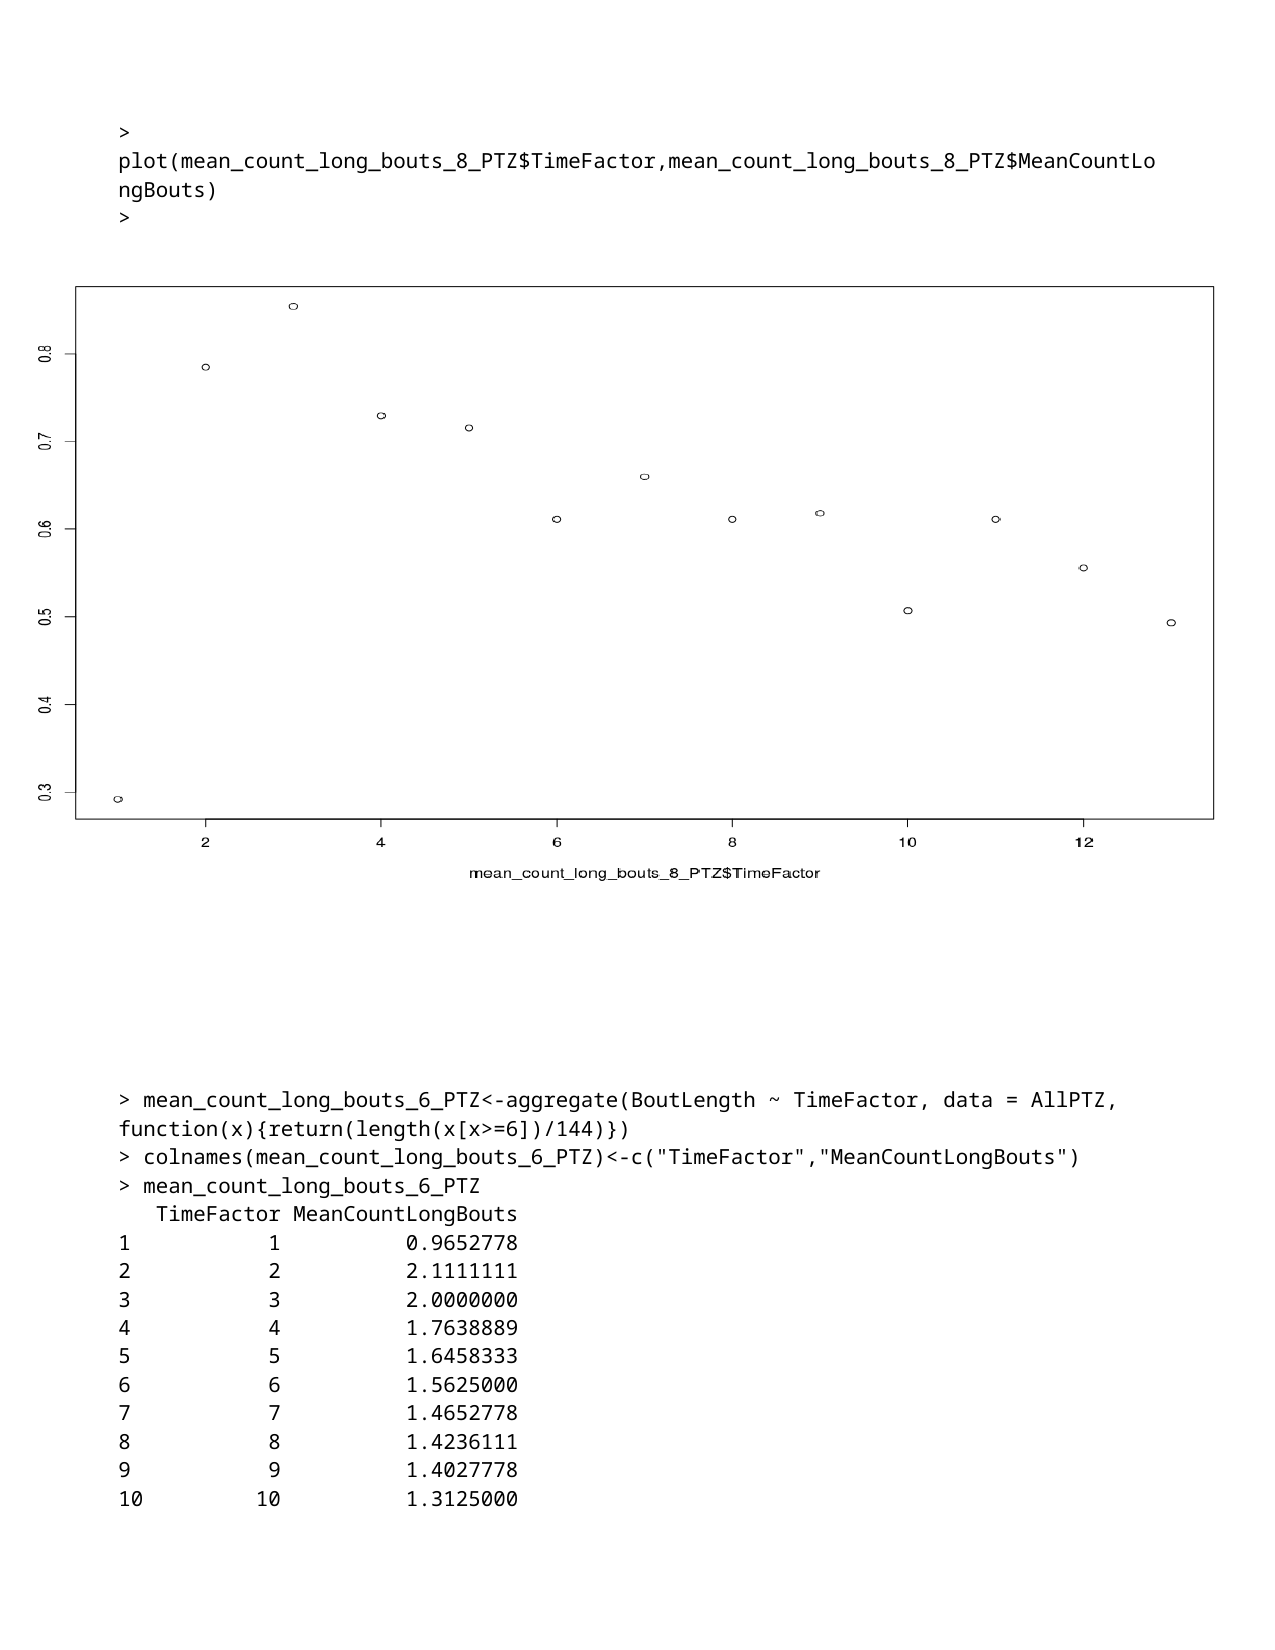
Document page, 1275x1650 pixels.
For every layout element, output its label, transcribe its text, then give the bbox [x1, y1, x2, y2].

text 10 10 1.3125000 [118, 1484, 1157, 1512]
text TimeFactor MeanCountLongBouts [118, 1199, 1157, 1228]
text > plot(mean_count_long_bouts_8_PTZ$TimeFactor,mean_count_long_bouts_8_PTZ$MeanCountLongBouts) [118, 118, 1157, 203]
text 4 4 1.7638889 [118, 1313, 1157, 1342]
picture [30, 243, 1237, 887]
text > mean_count_long_bouts_6_PTZ [118, 1171, 1157, 1199]
text > colnames(mean_count_long_bouts_6_PTZ)<-c("TimeFactor","MeanCountLongBouts") [118, 1142, 1157, 1171]
text 3 3 2.0000000 [118, 1285, 1157, 1313]
text 2 2 2.1111111 [118, 1256, 1157, 1285]
text 6 6 1.5625000 [118, 1370, 1157, 1398]
text 1 1 0.9652778 [118, 1228, 1157, 1256]
text > mean_count_long_bouts_6_PTZ<-aggregate(BoutLength ~ TimeFactor, data = AllPTZ, function(x){return(length(x[x>=6])/144)}) [118, 1086, 1157, 1142]
text 8 8 1.4236111 [118, 1427, 1157, 1455]
text 5 5 1.6458333 [118, 1342, 1157, 1370]
text 9 9 1.4027778 [118, 1455, 1157, 1484]
text > [118, 203, 1157, 232]
text 7 7 1.4652778 [118, 1398, 1157, 1427]
